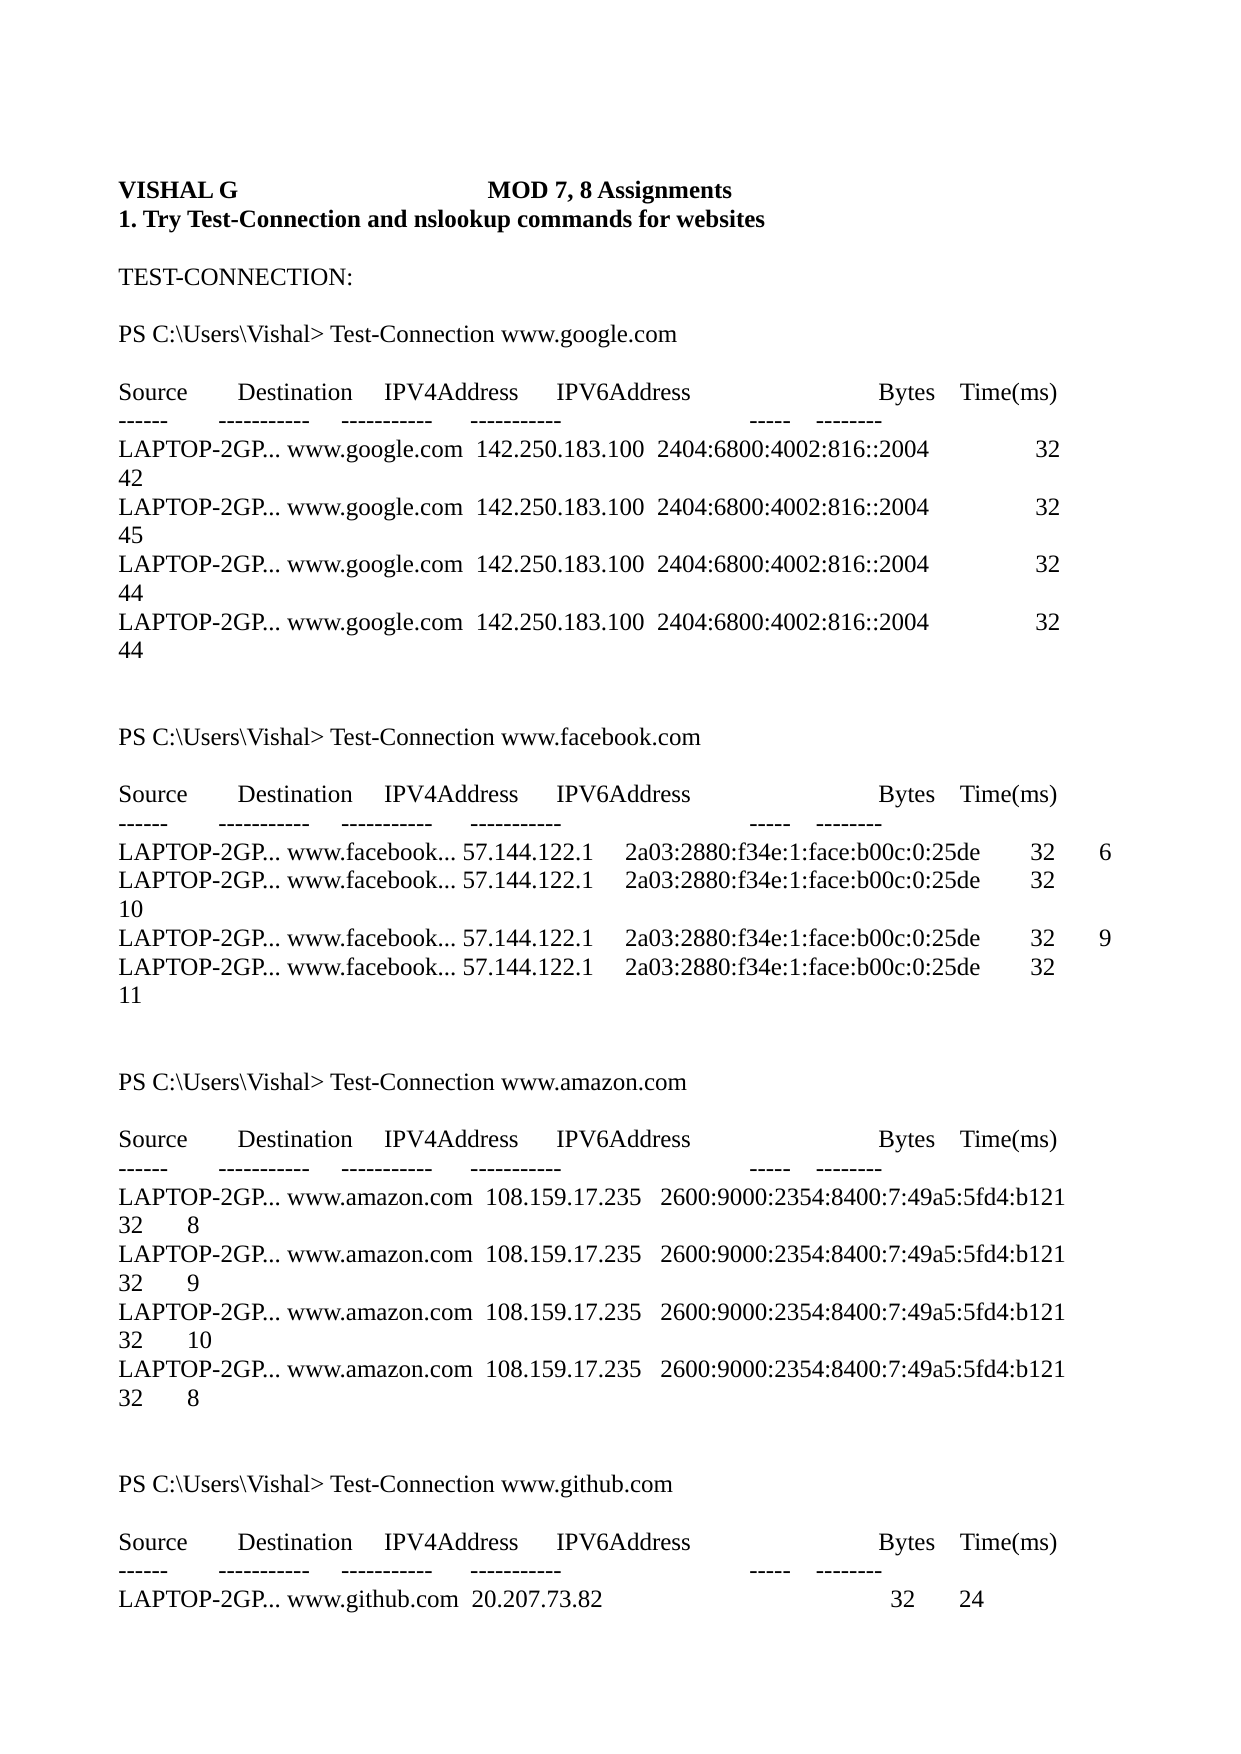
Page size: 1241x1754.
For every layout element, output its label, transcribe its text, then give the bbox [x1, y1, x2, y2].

text ------ ----------- ----------- ----------- ----- -------- [118, 1556, 1122, 1584]
text LAPTOP-2GP... www.google.com 142.250.183.100 2404:6800:4002:816::2004 32 44 [118, 549, 1122, 607]
text LAPTOP-2GP... www.amazon.com 108.159.17.235 2600:9000:2354:8400:7:49a5:5fd4:b121 32 8 [118, 1182, 1122, 1239]
text LAPTOP-2GP... www.amazon.com 108.159.17.235 2600:9000:2354:8400:7:49a5:5fd4:b121 32 9 [118, 1239, 1122, 1297]
text PS C:\Users\Vishal> Test-Connection www.github.com [118, 1469, 1122, 1498]
text LAPTOP-2GP... www.google.com 142.250.183.100 2404:6800:4002:816::2004 32 44 [118, 607, 1122, 664]
text PS C:\Users\Vishal> Test-Connection www.amazon.com [118, 1067, 1122, 1096]
text LAPTOP-2GP... www.facebook... 57.144.122.1 2a03:2880:f34e:1:face:b00c:0:25de 32 9 [118, 923, 1122, 952]
text LAPTOP-2GP... www.github.com 20.207.73.82 32 24 [118, 1584, 1122, 1613]
text Source Destination IPV4Address IPV6Address Bytes Time(ms) [118, 1527, 1122, 1556]
text TEST-CONNECTION: [118, 262, 1122, 291]
text LAPTOP-2GP... www.google.com 142.250.183.100 2404:6800:4002:816::2004 32 45 [118, 492, 1122, 549]
text LAPTOP-2GP... www.google.com 142.250.183.100 2404:6800:4002:816::2004 32 42 [118, 434, 1122, 492]
text ------ ----------- ----------- ----------- ----- -------- [118, 808, 1122, 837]
text LAPTOP-2GP... www.amazon.com 108.159.17.235 2600:9000:2354:8400:7:49a5:5fd4:b121 32 10 [118, 1297, 1122, 1354]
text PS C:\Users\Vishal> Test-Connection www.facebook.com [118, 722, 1122, 751]
text Source Destination IPV4Address IPV6Address Bytes Time(ms) [118, 779, 1122, 808]
text LAPTOP-2GP... www.facebook... 57.144.122.1 2a03:2880:f34e:1:face:b00c:0:25de 32 11 [118, 952, 1122, 1009]
text LAPTOP-2GP... www.facebook... 57.144.122.1 2a03:2880:f34e:1:face:b00c:0:25de 32 10 [118, 866, 1122, 923]
text PS C:\Users\Vishal> Test-Connection www.google.com [118, 319, 1122, 348]
text ------ ----------- ----------- ----------- ----- -------- [118, 1153, 1122, 1182]
text VISHAL G MOD 7, 8 Assignments 1. Try Test-Connection and nslookup commands for websites [118, 176, 1122, 233]
text Source Destination IPV4Address IPV6Address Bytes Time(ms) [118, 377, 1122, 406]
text LAPTOP-2GP... www.amazon.com 108.159.17.235 2600:9000:2354:8400:7:49a5:5fd4:b121 32 8 [118, 1354, 1122, 1412]
text Source Destination IPV4Address IPV6Address Bytes Time(ms) [118, 1124, 1122, 1153]
text LAPTOP-2GP... www.facebook... 57.144.122.1 2a03:2880:f34e:1:face:b00c:0:25de 32 6 [118, 837, 1122, 866]
text ------ ----------- ----------- ----------- ----- -------- [118, 406, 1122, 434]
